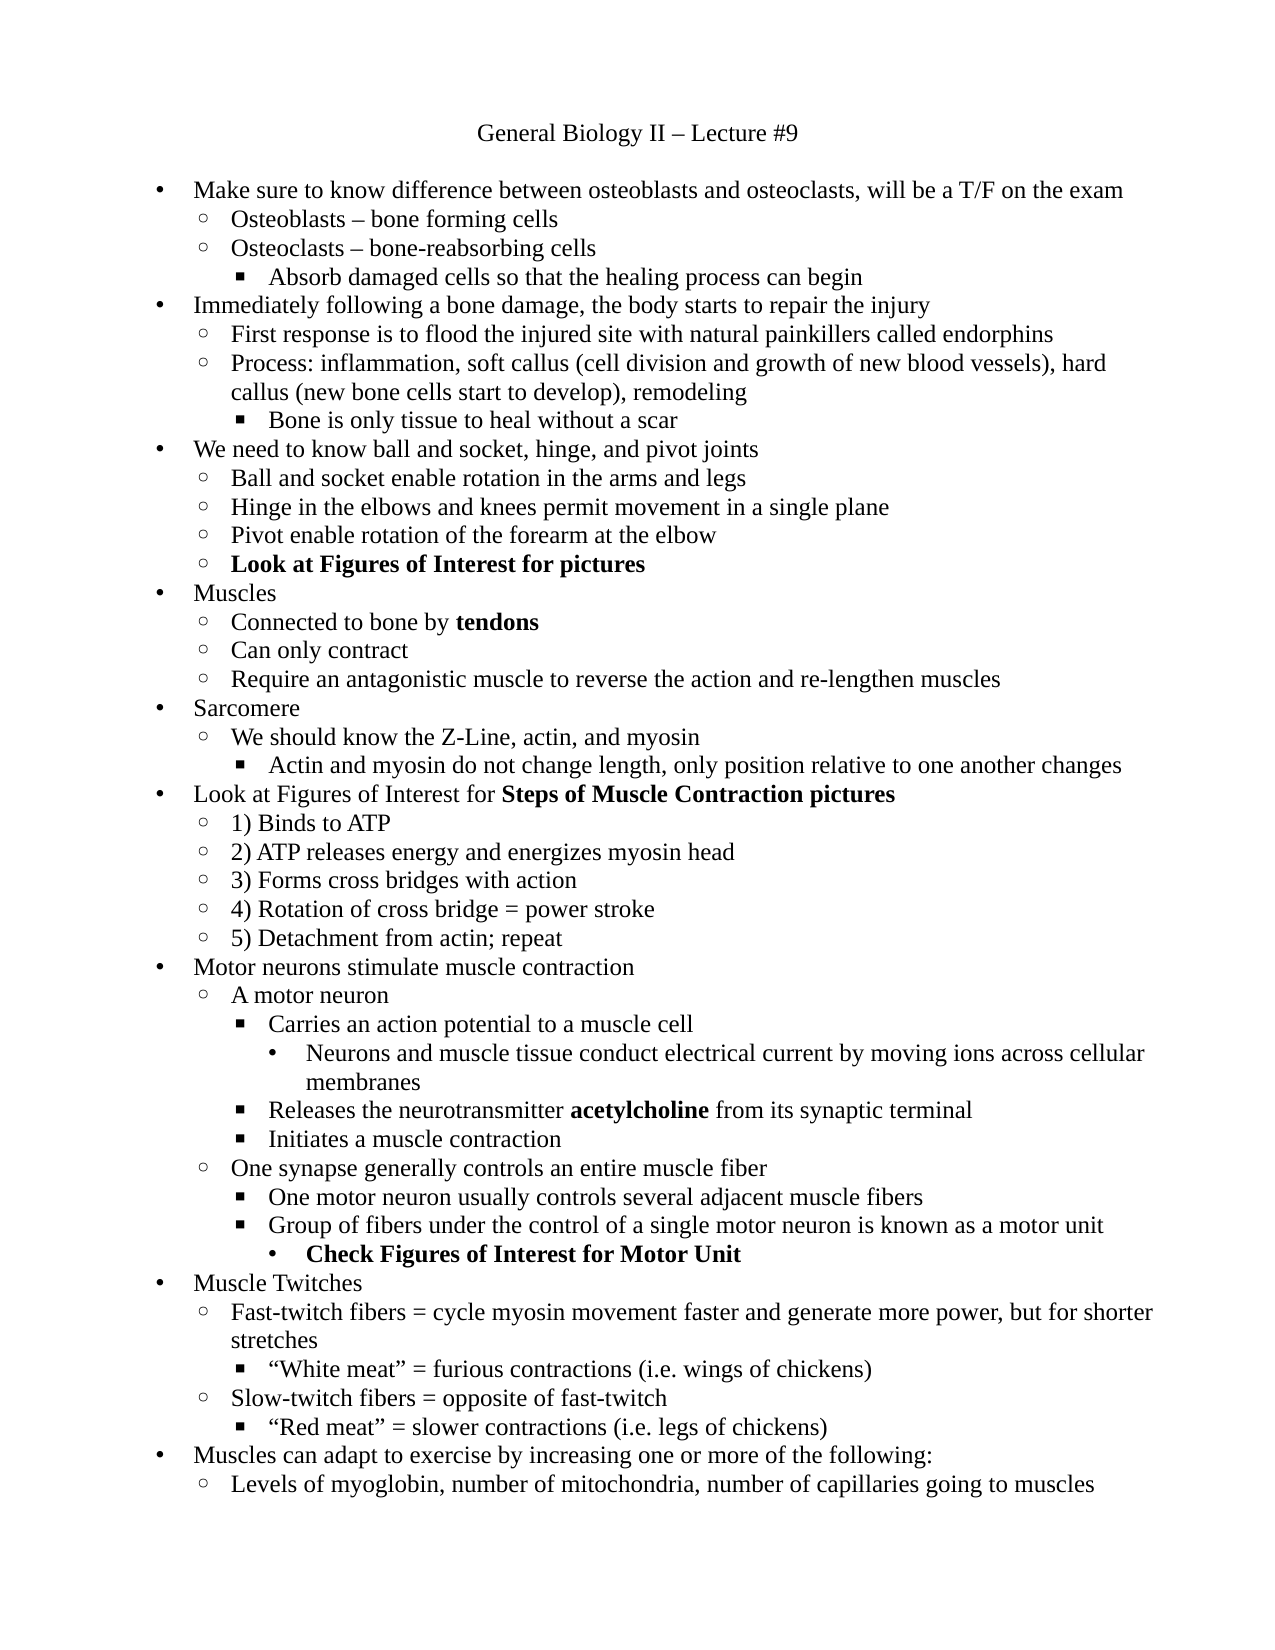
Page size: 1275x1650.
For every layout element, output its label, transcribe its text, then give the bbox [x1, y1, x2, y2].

list Slow-twitch fibers = opposite of fast-twitch [193, 1383, 1157, 1412]
list A motor neuron [193, 981, 1157, 1009]
list 4) Rotation of cross bridge = power stroke [193, 894, 1157, 923]
list Osteoblasts – bone forming cells [193, 204, 1157, 233]
list Muscles can adapt to exercise by increasing one or more of the following: [156, 1441, 1157, 1469]
list Can only contract [193, 636, 1157, 664]
list Check Figures of Interest for Motor Unit [268, 1239, 1157, 1268]
list 2) ATP releases energy and energizes myosin head [193, 837, 1157, 866]
list Osteoclasts – bone-reabsorbing cells [193, 233, 1157, 262]
list Releases the neurotransmitter acetylcholine from its synaptic terminal [231, 1096, 1157, 1124]
list Fast-twitch fibers = cycle myosin movement faster and generate more power, but for shorter stretches [193, 1297, 1157, 1354]
list One motor neuron usually controls several adjacent muscle fibers [231, 1182, 1157, 1211]
list Connected to bone by tendons [193, 607, 1157, 636]
list Ball and socket enable rotation in the arms and legs [193, 463, 1157, 492]
list Carries an action potential to a muscle cell [231, 1009, 1157, 1038]
list Sarcomere [156, 693, 1157, 722]
list Look at Figures of Interest for Steps of Muscle Contraction pictures [156, 779, 1157, 808]
list Neurons and muscle tissue conduct electrical current by moving ions across cellular membranes [268, 1038, 1157, 1096]
list “White meat” = furious contractions (i.e. wings of chickens) [231, 1354, 1157, 1383]
list We should know the Z-Line, actin, and myosin [193, 722, 1157, 751]
list Hinge in the elbows and knees permit movement in a single plane [193, 492, 1157, 521]
list Absorb damaged cells so that the healing process can begin [231, 262, 1157, 291]
list 5) Detachment from actin; repeat [193, 923, 1157, 952]
list One synapse generally controls an entire muscle fiber [193, 1153, 1157, 1182]
list Require an antagonistic muscle to reverse the action and re-lengthen muscles [193, 664, 1157, 693]
list Motor neurons stimulate muscle contraction [156, 952, 1157, 981]
list Pivot enable rotation of the forearm at the elbow [193, 521, 1157, 549]
list Immediately following a bone damage, the body starts to repair the injury [156, 291, 1157, 319]
list Actin and myosin do not change length, only position relative to one another changes [231, 751, 1157, 779]
list Group of fibers under the control of a single motor neuron is known as a motor unit [231, 1211, 1157, 1239]
list Bone is only tissue to heal without a scar [231, 406, 1157, 434]
list Look at Figures of Interest for pictures [193, 549, 1157, 578]
list We need to know ball and socket, hinge, and pivot joints [156, 434, 1157, 463]
list 3) Forms cross bridges with action [193, 866, 1157, 894]
list Muscle Twitches [156, 1268, 1157, 1297]
list Make sure to know difference between osteoblasts and osteoclasts, will be a T/F on the exam [156, 176, 1157, 204]
list First response is to flood the injured site with natural painkillers called endorphins [193, 319, 1157, 348]
list 1) Binds to ATP [193, 808, 1157, 837]
list Initiates a muscle contraction [231, 1124, 1157, 1153]
list “Red meat” = slower contractions (i.e. legs of chickens) [231, 1412, 1157, 1441]
list Process: inflammation, soft callus (cell division and growth of new blood vessels), hard callus (new bone cells start to develop), remodeling [193, 348, 1157, 406]
text General Biology II – Lecture #9 [118, 118, 1157, 147]
list Muscles [156, 578, 1157, 607]
list Levels of myoglobin, number of mitochondria, number of capillaries going to muscles [193, 1469, 1157, 1498]
